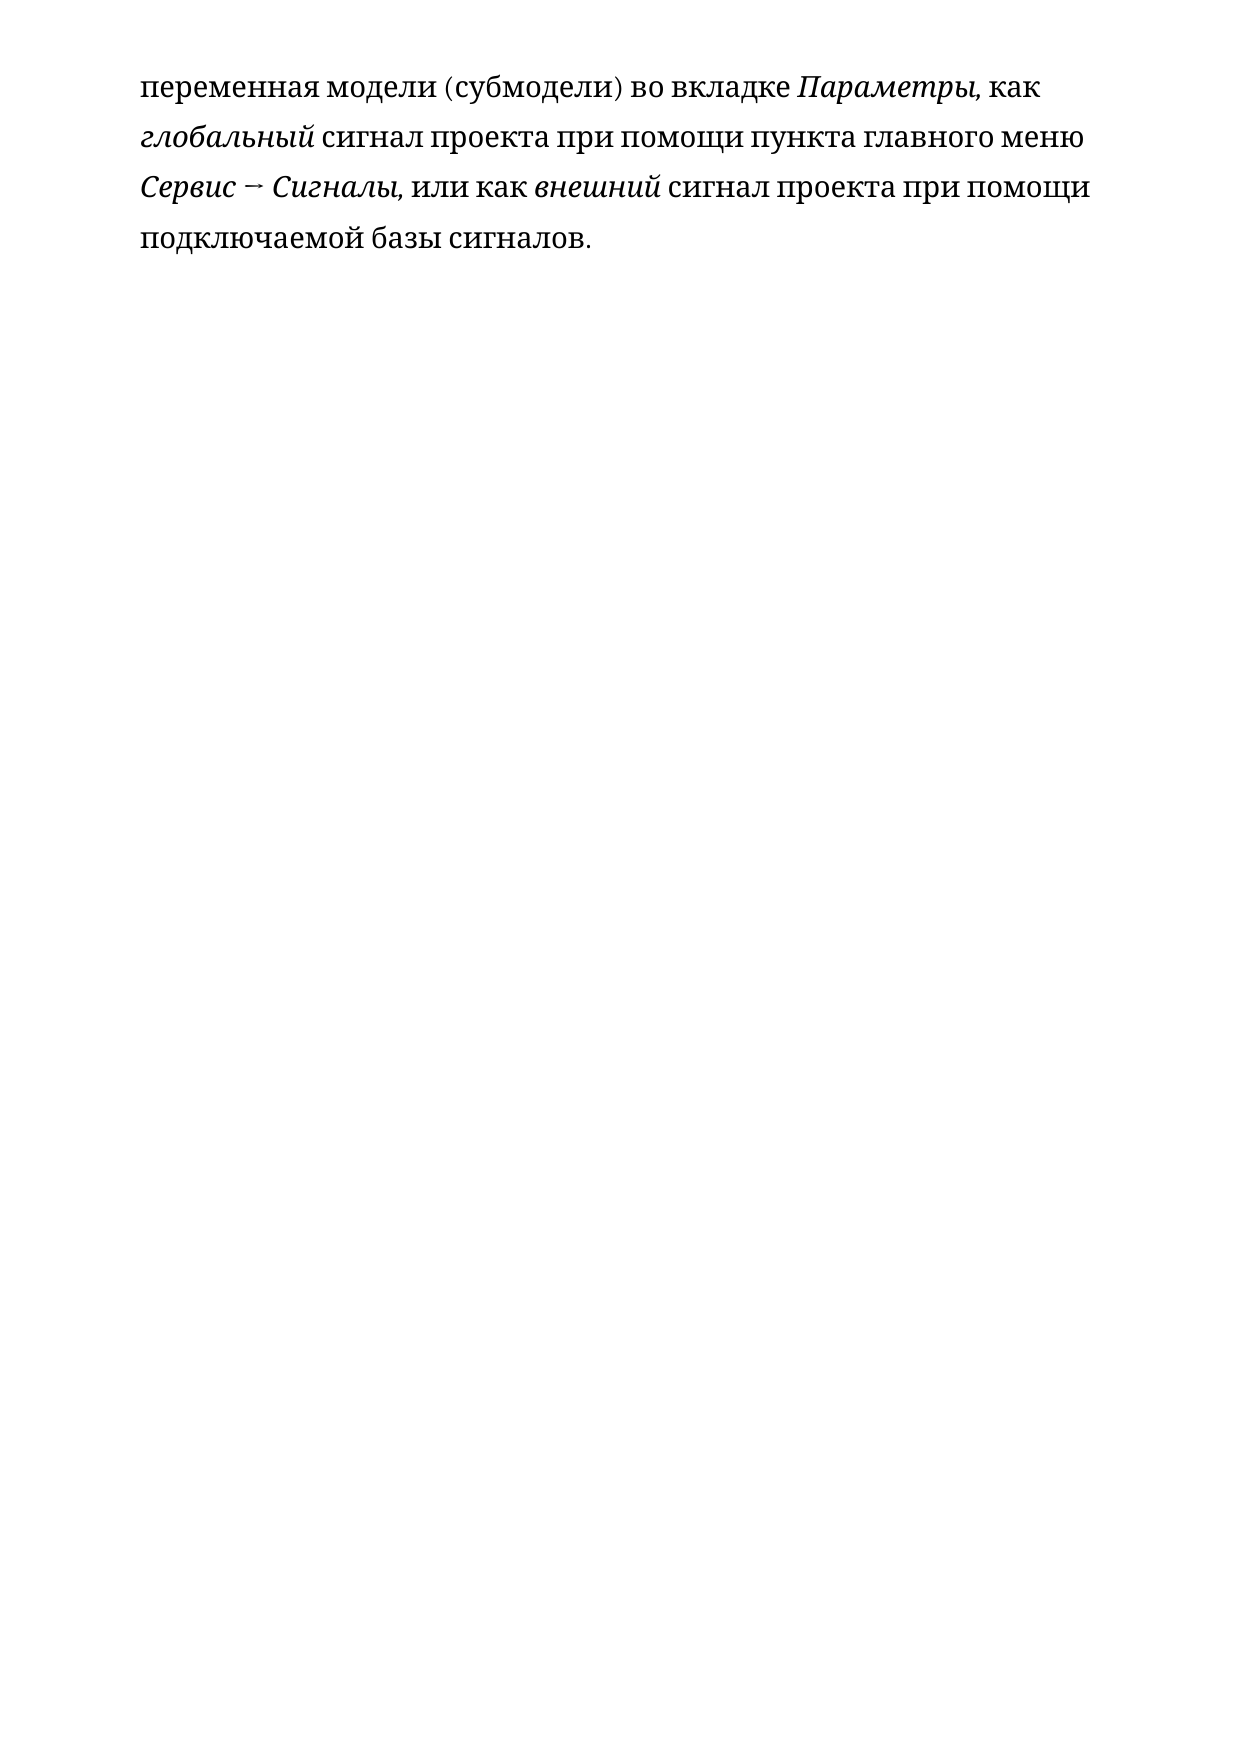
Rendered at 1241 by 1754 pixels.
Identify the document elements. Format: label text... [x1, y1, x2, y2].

table_cell Блок реализует перемножение всех элементов всех векторов входов. Выходной сигнал – скалярная величина: , где– элементы векторов входных сигналов блоков (элементы векторов , размерность которых равна); – выходной сигнал блока. Свойства: Количество входов – число(целое натуральное число), указывающее сколько входных векторных сигналов поступает в блок. Число входных портов блока равно этому количеству. Примеры заполнения диалогового окна свойств блока: Примечания: Блок всегда формирует скалярный выходной сигнал. Входные сигналы могут быть как векторными, так и скалярными. Именованное свойство может быть задано как локальная переменная модели (субмодели) во вкладке Параметры, как глобальный сигнал проекта при помощи пункта главного меню Сервис → Сигналы, или как внешний сигнал проекта при помощи подключаемой базы сигналов. [59, 59, 1181, 267]
